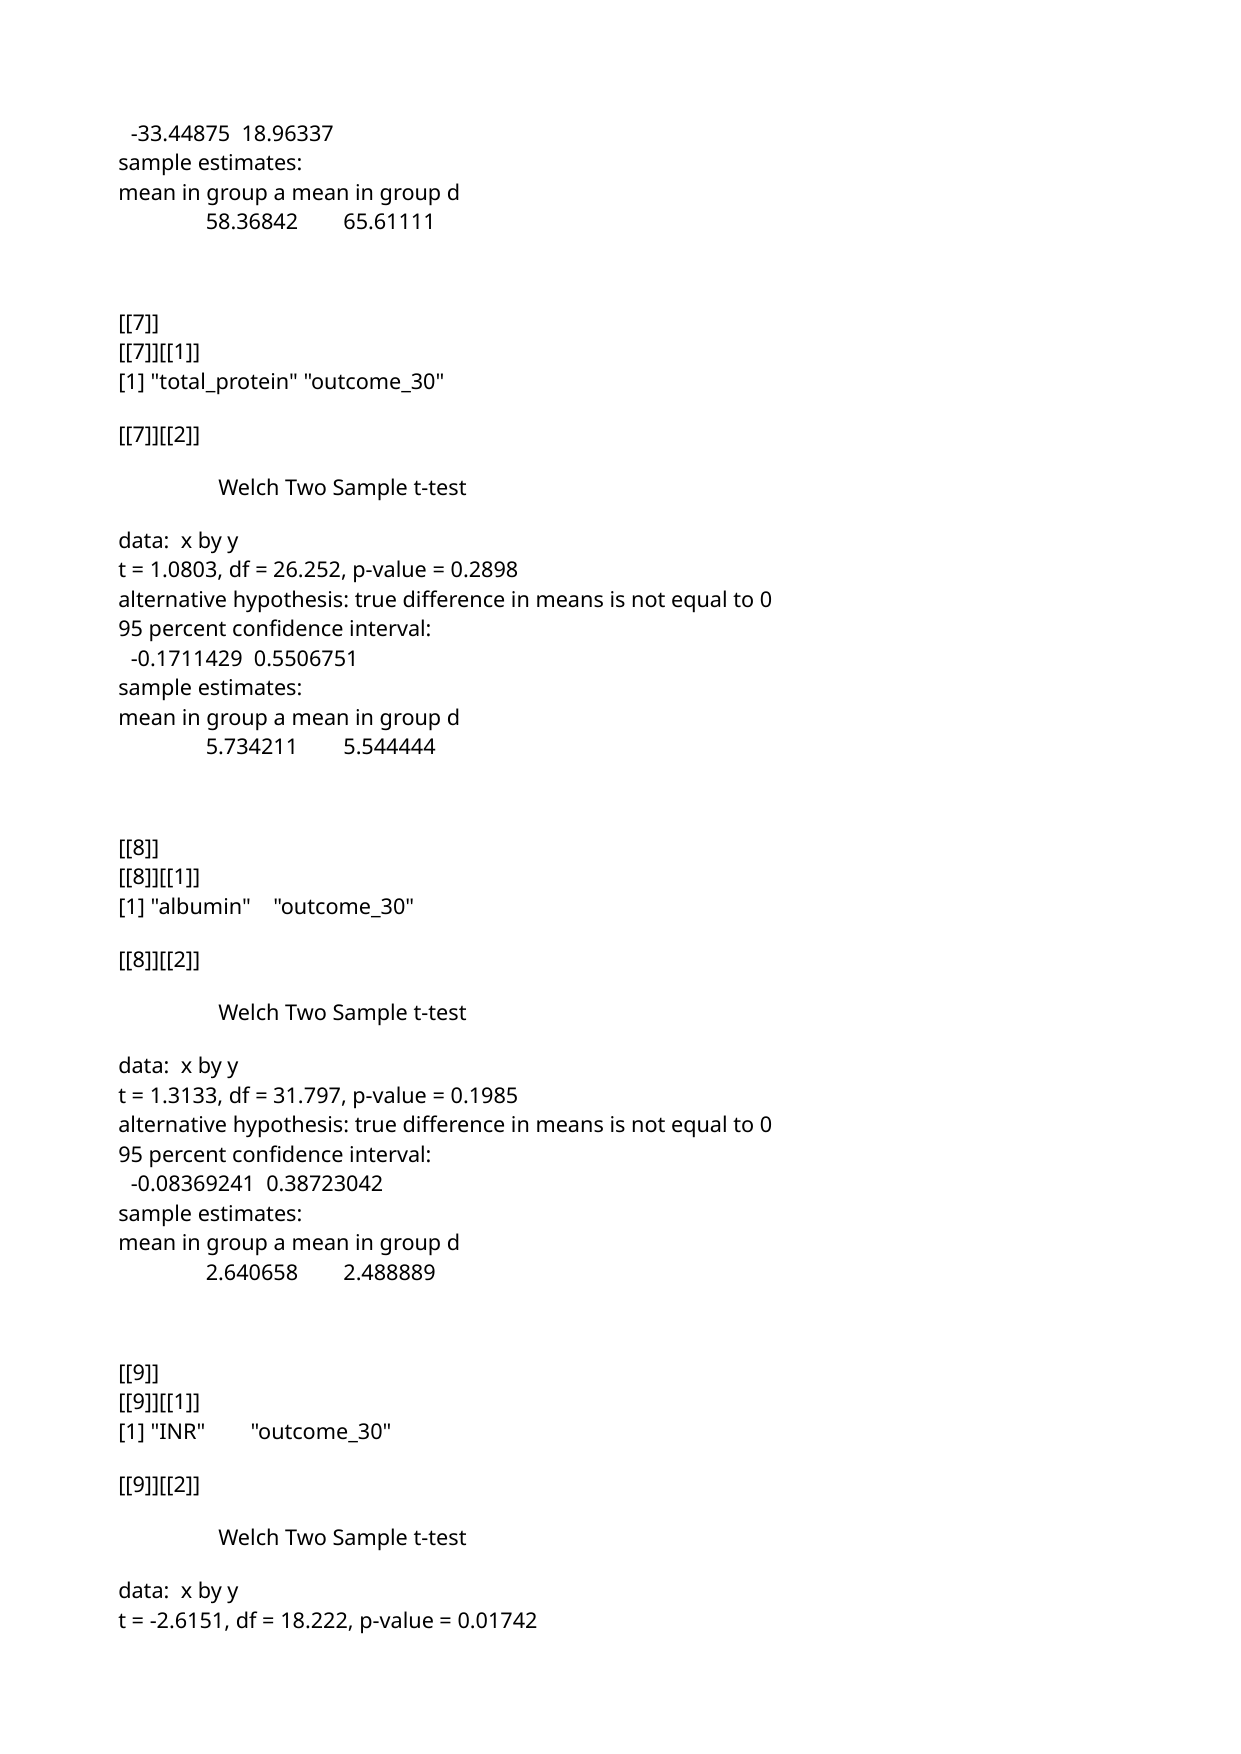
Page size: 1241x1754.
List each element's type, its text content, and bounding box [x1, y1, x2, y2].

text [[7]] [118, 307, 1122, 336]
text data: x by y [118, 525, 1122, 555]
text sample estimates: [118, 148, 1122, 177]
text data: x by y [118, 1050, 1122, 1080]
text t = 1.3133, df = 31.797, p-value = 0.1985 [118, 1080, 1122, 1109]
text data: x by y [118, 1576, 1122, 1605]
text 58.36842 65.61111 [118, 207, 1122, 236]
text alternative hypothesis: true difference in means is not equal to 0 [118, 584, 1122, 614]
text 95 percent confidence interval: [118, 614, 1122, 643]
text [1] "INR" "outcome_30" [118, 1416, 1122, 1446]
text sample estimates: [118, 1198, 1122, 1227]
text Welch Two Sample t-test [118, 997, 1122, 1027]
text [1] "total_protein" "outcome_30" [118, 366, 1122, 395]
text mean in group a mean in group d [118, 702, 1122, 732]
text Welch Two Sample t-test [118, 472, 1122, 502]
text -0.08369241 0.38723042 [118, 1168, 1122, 1198]
text -33.44875 18.96337 [118, 118, 1122, 148]
text 2.640658 2.488889 [118, 1257, 1122, 1286]
text mean in group a mean in group d [118, 177, 1122, 207]
text [1] "albumin" "outcome_30" [118, 891, 1122, 921]
text [[7]][[1]] [118, 336, 1122, 366]
text alternative hypothesis: true difference in means is not equal to 0 [118, 1109, 1122, 1139]
text t = -2.6151, df = 18.222, p-value = 0.01742 [118, 1605, 1122, 1634]
text [[7]][[2]] [118, 419, 1122, 448]
text 95 percent confidence interval: [118, 1139, 1122, 1168]
text [[9]] [118, 1357, 1122, 1387]
text [[9]][[1]] [118, 1387, 1122, 1416]
text sample estimates: [118, 673, 1122, 702]
text [[8]][[2]] [118, 944, 1122, 974]
text [[8]][[1]] [118, 862, 1122, 891]
text mean in group a mean in group d [118, 1227, 1122, 1257]
text [[9]][[2]] [118, 1469, 1122, 1499]
text -0.1711429 0.5506751 [118, 643, 1122, 673]
text Welch Two Sample t-test [118, 1522, 1122, 1552]
text [[8]] [118, 832, 1122, 862]
text 5.734211 5.544444 [118, 732, 1122, 761]
text t = 1.0803, df = 26.252, p-value = 0.2898 [118, 555, 1122, 584]
